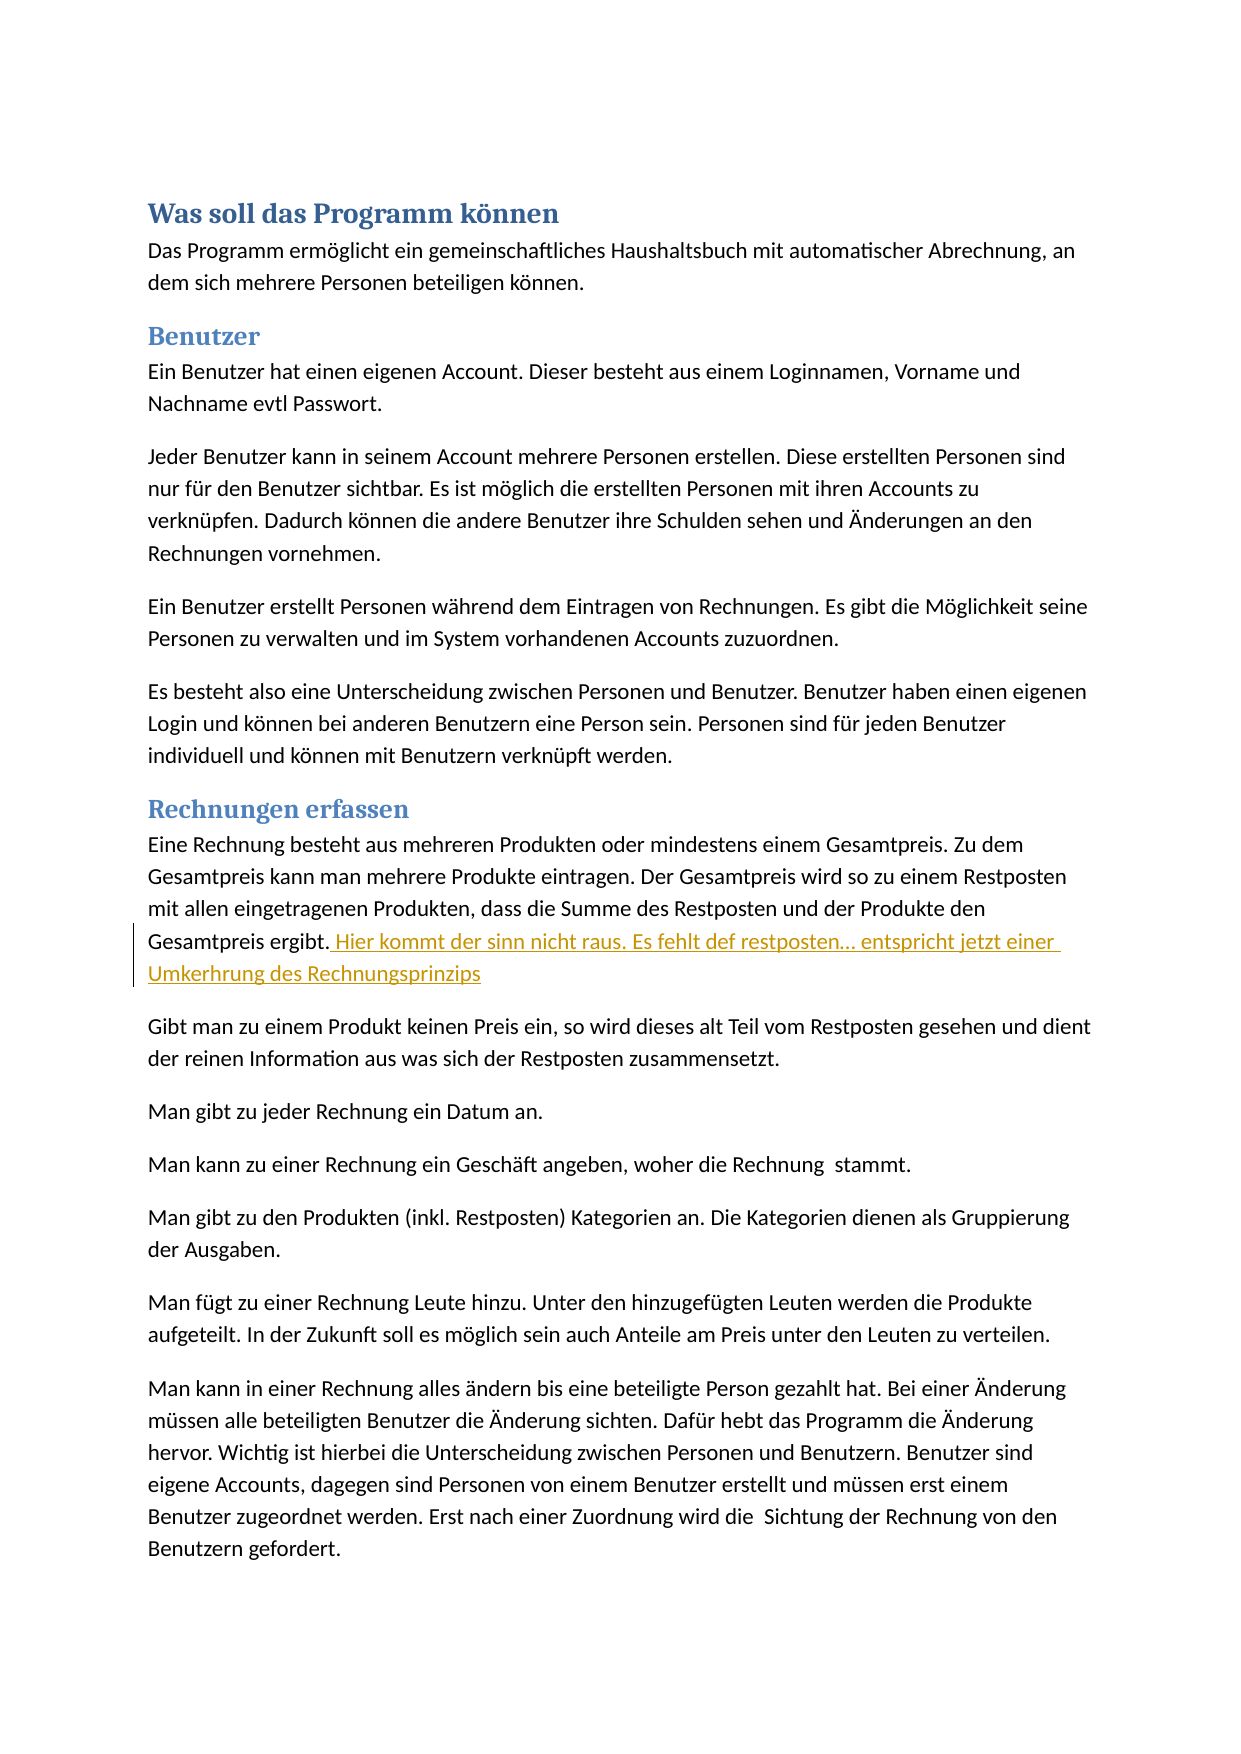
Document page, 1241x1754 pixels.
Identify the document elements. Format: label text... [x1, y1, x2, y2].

text Es besteht also eine Unterscheidung zwischen Personen und Benutzer. Benutzer haben einen eigenen Login und können bei anderen Benutzern eine Person sein. Personen sind für jeden Benutzer individuell und können mit Benutzern verknüpft werden. [148, 677, 1093, 769]
text Ein Benutzer erstellt Personen während dem Eintragen von Rechnungen. Es gibt die Möglichkeit seine Personen zu verwalten und im System vorhandenen Accounts zuzuordnen. [148, 592, 1093, 652]
subtitle Rechnungen erfassen [148, 794, 1093, 826]
text Jeder Benutzer kann in seinem Account mehrere Personen erstellen. Diese erstellten Personen sind nur für den Benutzer sichtbar. Es ist möglich die erstellten Personen mit ihren Accounts zu verknüpfen. Dadurch können die andere Benutzer ihre Schulden sehen und Änderungen an den Rechnungen vornehmen. [148, 442, 1093, 567]
text Das Programm ermöglicht ein gemeinschaftliches Haushaltsbuch mit automatischer Abrechnung, an dem sich mehrere Personen beteiligen können. [148, 236, 1093, 296]
text Man fügt zu einer Rechnung Leute hinzu. Unter den hinzugefügten Leuten werden die Produkte aufgeteilt. In der Zukunft soll es möglich sein auch Anteile am Preis unter den Leuten zu verteilen. [148, 1288, 1093, 1349]
subtitle Benutzer [148, 321, 1093, 352]
text Ein Benutzer hat einen eigenen Account. Dieser besteht aus einem Loginnamen, Vorname und Nachname evtl Passwort. [148, 357, 1093, 417]
text Man gibt zu jeder Rechnung ein Datum an. [148, 1097, 1093, 1125]
text Man kann in einer Rechnung alles ändern bis eine beteiligte Person gezahlt hat. Bei einer Änderung müssen alle beteiligten Benutzer die Änderung sichten. Dafür hebt das Programm die Änderung hervor. Wichtig ist hierbei die Unterscheidung zwischen Personen und Benutzern. Benutzer sind eigene Accounts, dagegen sind Personen von einem Benutzer erstellt und müssen erst einem Benutzer zugeordnet werden. Erst nach einer Zuordnung wird die Sichtung der Rechnung von den Benutzern gefordert. [148, 1374, 1093, 1563]
text Eine Rechnung besteht aus mehreren Produkten oder mindestens einem Gesamtpreis. Zu dem Gesamtpreis kann man mehrere Produkte eintragen. Der Gesamtpreis wird so zu einem Restposten mit allen eingetragenen Produkten, dass die Summe des Restposten und der Produkte den Gesamtpreis ergibt. Hier kommt der sinn nicht raus. Es fehlt def restposten… entspricht jetzt einer Umkerhrung des Rechnungsprinzips [148, 830, 1093, 987]
text Gibt man zu einem Produkt keinen Preis ein, so wird dieses alt Teil vom Restposten gesehen und dient der reinen Information aus was sich der Restposten zusammensetzt. [148, 1012, 1093, 1072]
text Man kann zu einer Rechnung ein Geschäft angeben, woher die Rechnung stammt. [148, 1150, 1093, 1178]
subtitle Was soll das Programm können [148, 198, 1093, 231]
text Man gibt zu den Produkten (inkl. Restposten) Kategorien an. Die Kategorien dienen als Gruppierung der Ausgaben. [148, 1203, 1093, 1263]
